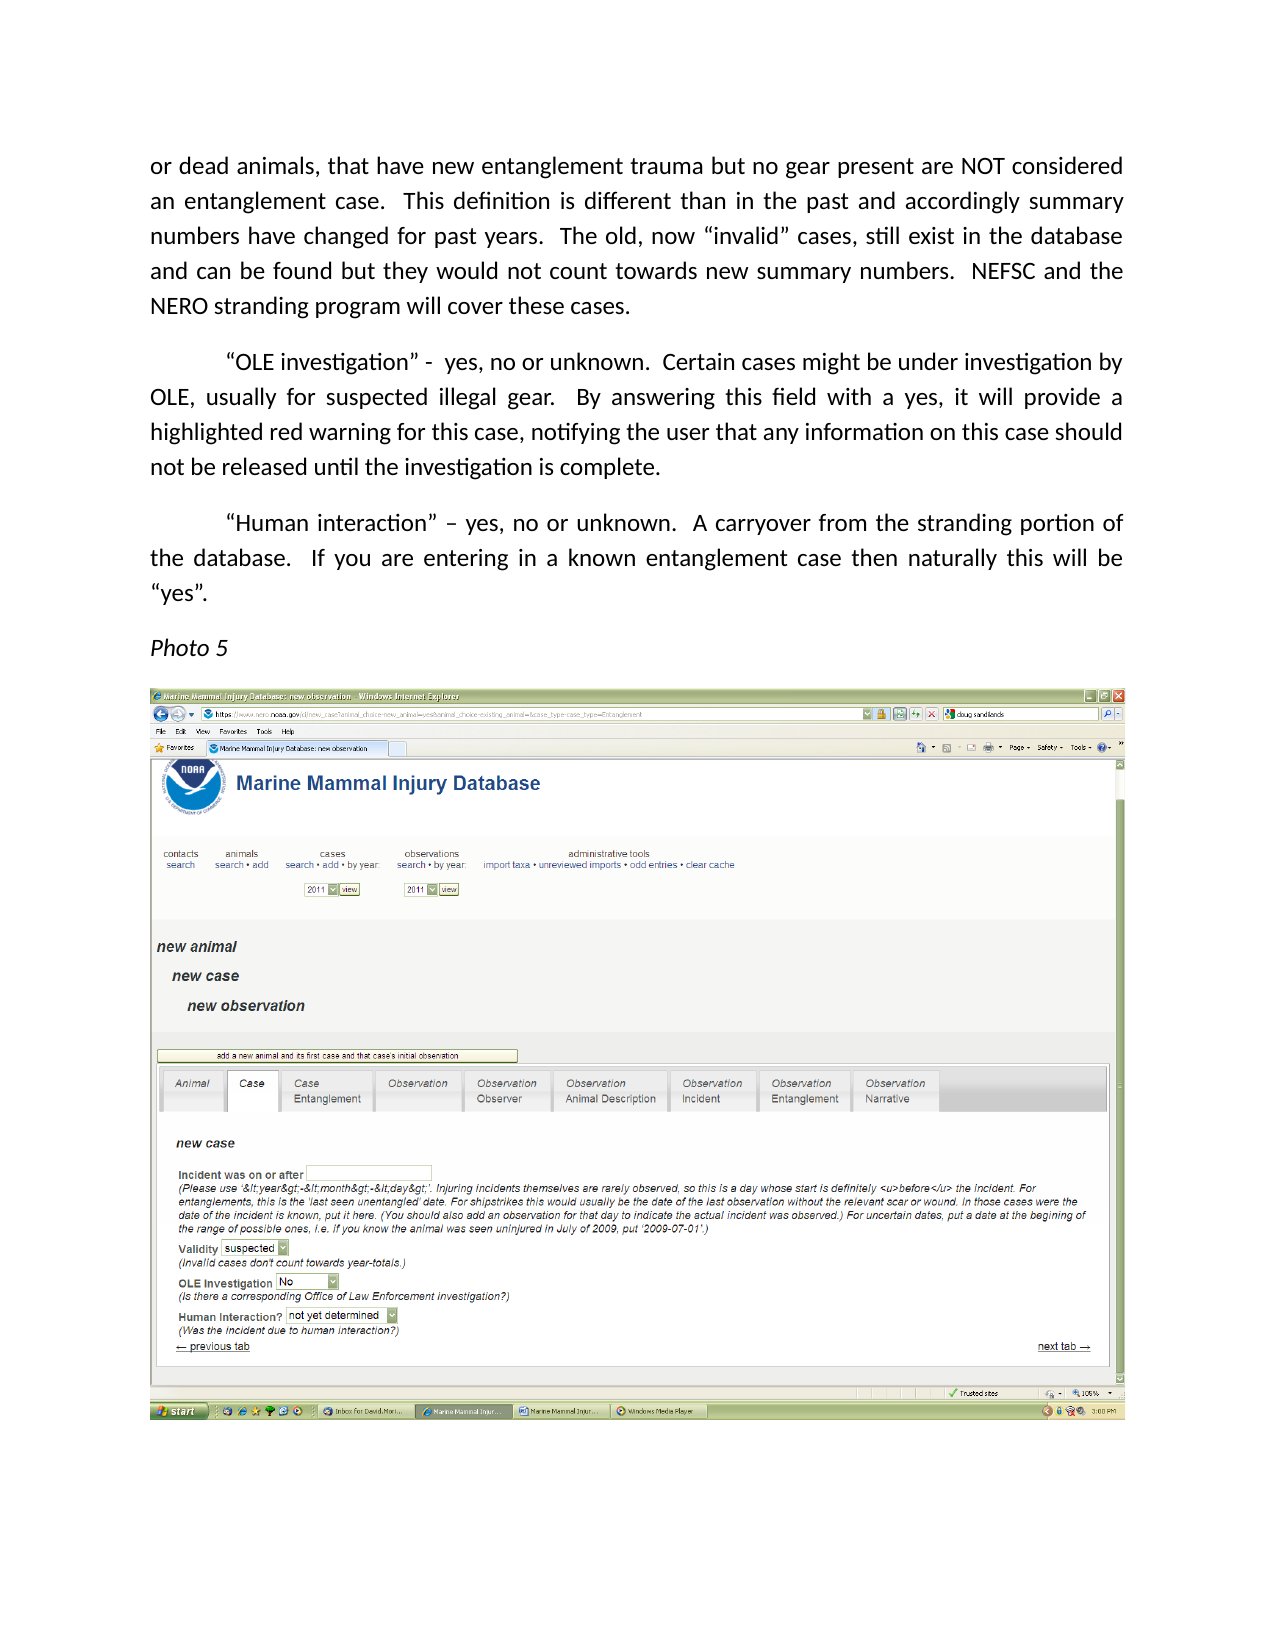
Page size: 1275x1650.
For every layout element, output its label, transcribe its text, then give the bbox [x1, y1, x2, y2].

text or dead animals, that have new entanglement trauma but no gear present are NOT considered an entanglement case. This definition is different than in the past and accordingly summary numbers have changed for past years. The old, now “invalid” cases, still exist in the database and can be found but they would not count towards new summary numbers. NEFSC and the NERO stranding program will cover these cases. [150, 150, 1125, 321]
text “Human interaction” – yes, no or unknown. A carryover from the stranding portion of the database. If you are entering in a known entanglement case then naturally this will be “yes”. [150, 507, 1125, 607]
picture [150, 688, 1125, 1420]
text Photo 5 [150, 632, 1125, 663]
text “OLE investigation” - yes, no or unknown. Certain cases might be under investigation by OLE, usually for suspected illegal gear. By answering this field with a yes, it will provide a highlighted red warning for this case, notifying the user that any information on this case should not be released until the investigation is complete. [150, 346, 1125, 481]
